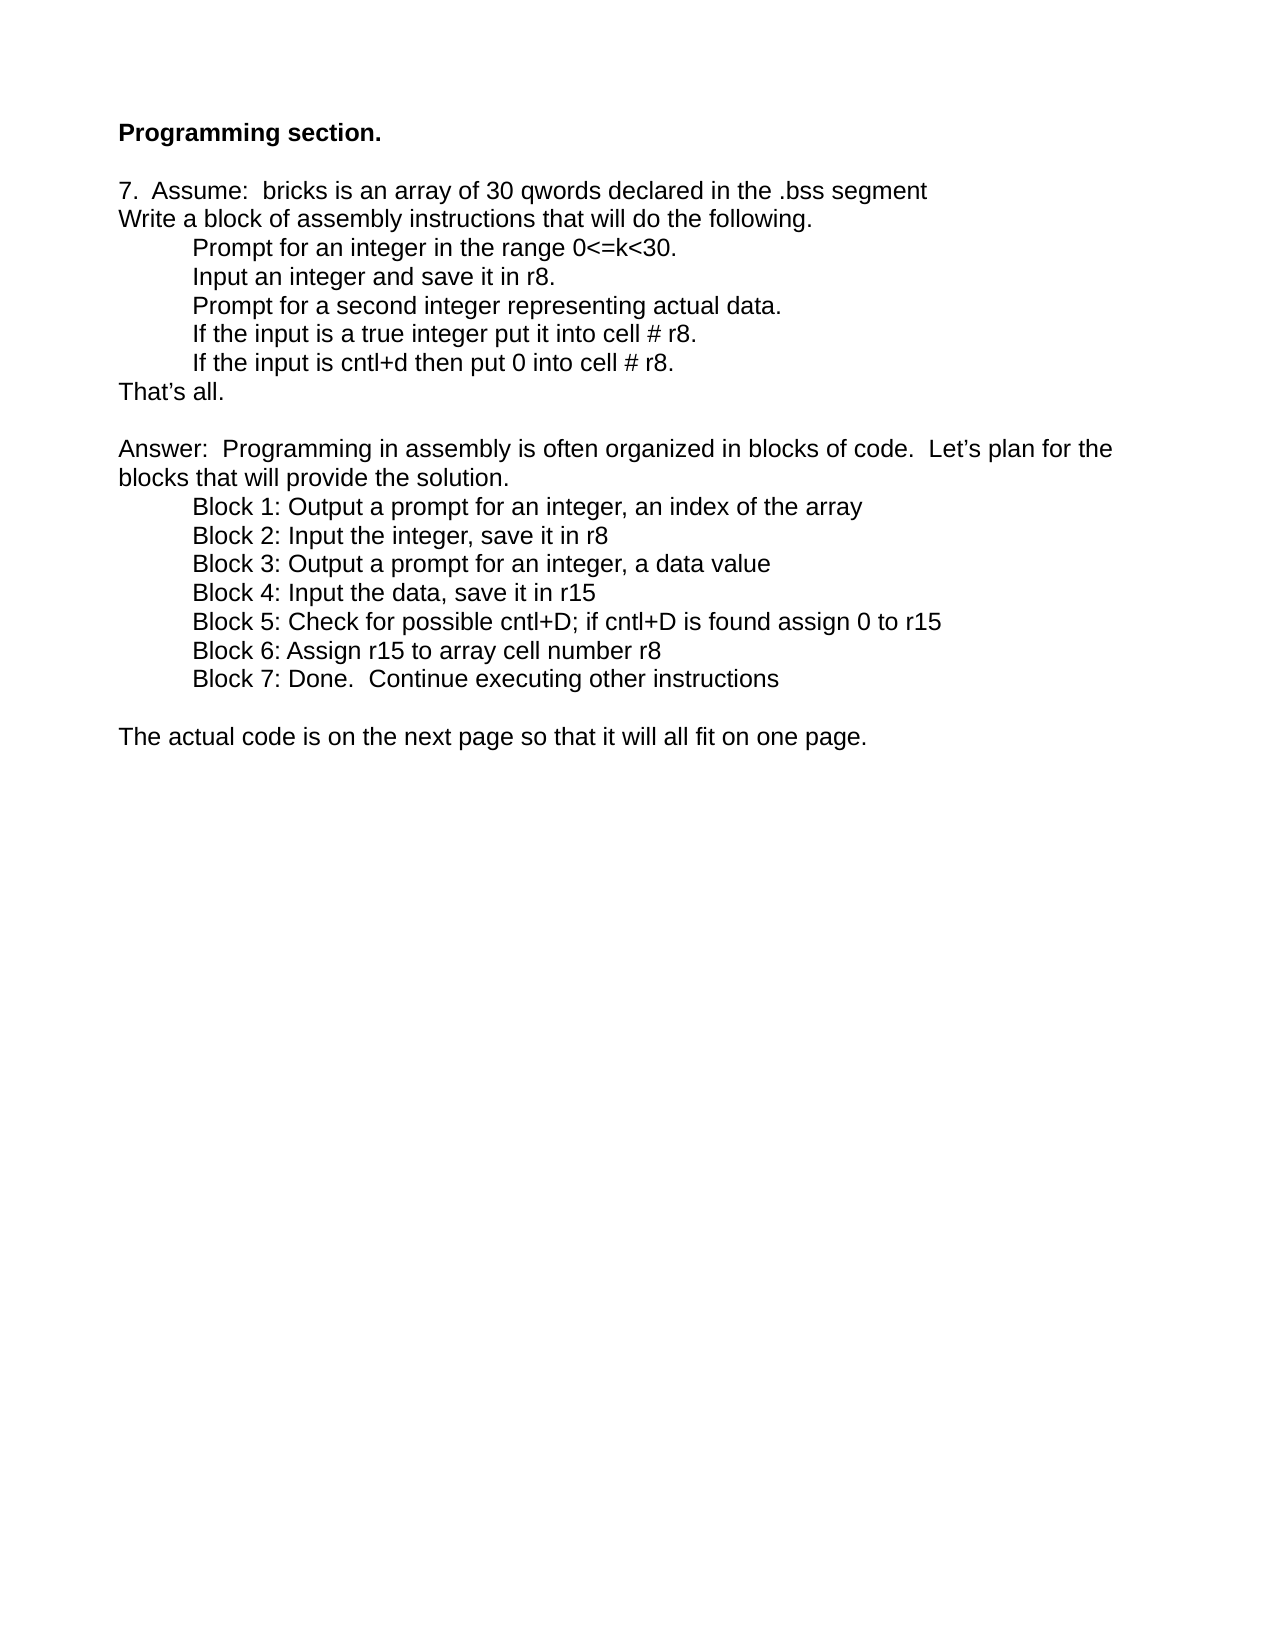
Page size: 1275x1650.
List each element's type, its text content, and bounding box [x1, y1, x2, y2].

text If the input is cntl+d then put 0 into cell # r8. [118, 348, 1157, 377]
text Input an integer and save it in r8. [118, 262, 1157, 291]
text Programming section. [118, 118, 1157, 147]
text Block 1: Output a prompt for an integer, an index of the array [118, 492, 1157, 521]
text Block 7: Done. Continue executing other instructions [118, 664, 1157, 693]
text Block 6: Assign r15 to array cell number r8 [118, 636, 1157, 664]
text If the input is a true integer put it into cell # r8. [118, 319, 1157, 348]
text Prompt for a second integer representing actual data. [118, 291, 1157, 319]
text Block 3: Output a prompt for an integer, a data value [118, 549, 1157, 578]
text 7. Assume: bricks is an array of 30 qwords declared in the .bss segment [118, 176, 1157, 204]
text Write a block of assembly instructions that will do the following. [118, 204, 1157, 233]
text That’s all. [118, 377, 1157, 406]
text Block 5: Check for possible cntl+D; if cntl+D is found assign 0 to r15 [118, 607, 1157, 636]
text The actual code is on the next page so that it will all fit on one page. [118, 722, 1157, 751]
text Block 4: Input the data, save it in r15 [118, 578, 1157, 607]
text Answer: Programming in assembly is often organized in blocks of code. Let’s plan for the blocks that will provide the solution. [118, 434, 1157, 492]
text Prompt for an integer in the range 0<=k<30. [118, 233, 1157, 262]
text Block 2: Input the integer, save it in r8 [118, 521, 1157, 549]
